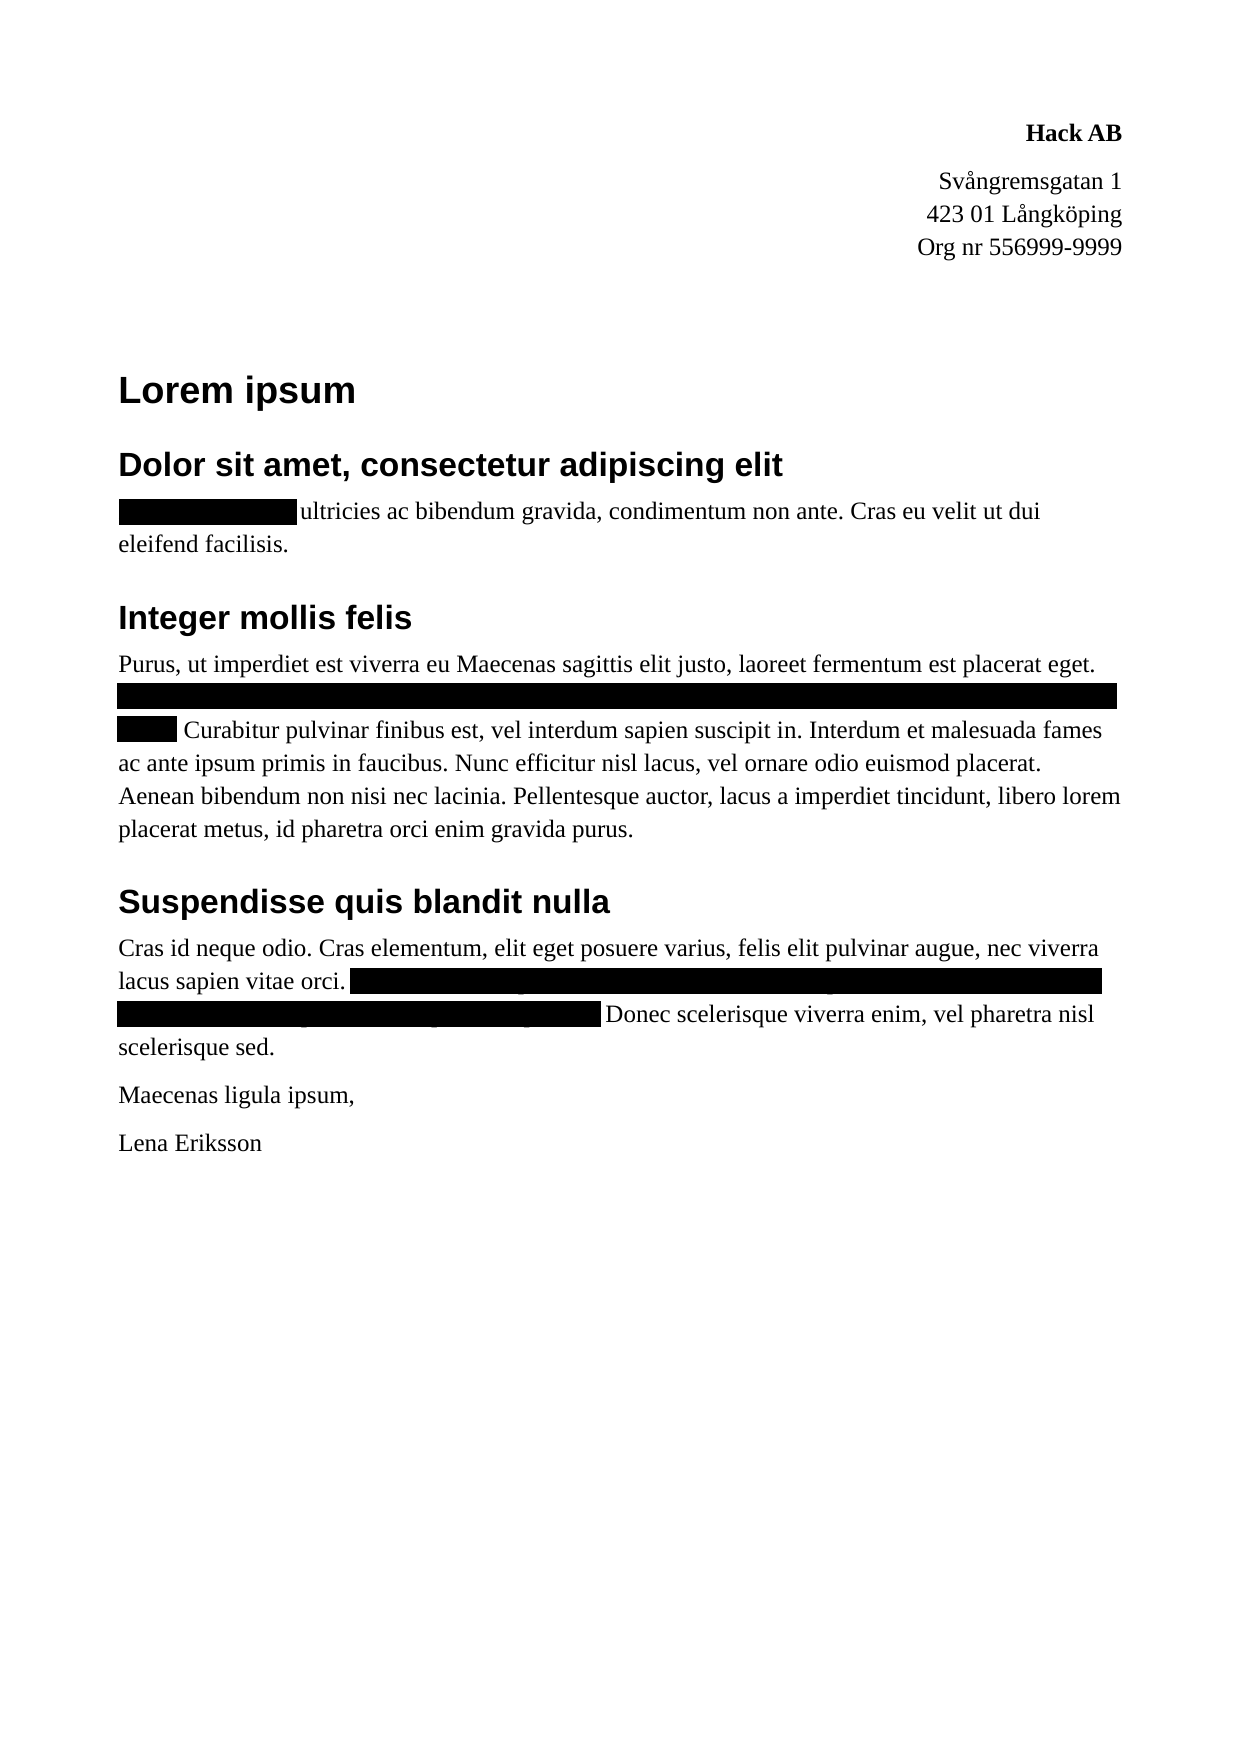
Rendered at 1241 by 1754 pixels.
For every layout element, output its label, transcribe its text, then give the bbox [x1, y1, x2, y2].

subtitle Lorem ipsum [118, 368, 1122, 412]
text Donec quam nisl, ultricies ac bibendum gravida, condimentum non ante. Cras eu velit ut dui eleifend facilisis. [118, 496, 1122, 558]
subtitle Suspendisse quis blandit nulla [118, 882, 1122, 921]
text Lena Eriksson [118, 1128, 1122, 1156]
text Purus, ut imperdiet est viverra eu Maecenas sagittis elit justo, laoreet fermentum est placerat eget. HABFLAG{C6E1DEB163B484C44EE18BCBDB65E6FD15AB4C0642536223D95800ECE0E3ED5C} Curabitur pulvinar finibus est, vel interdum sapien suscipit in. Interdum et malesuada fames ac ante ipsum primis in faucibus. Nunc efficitur nisl lacus, vel ornare odio euismod placerat. Aenean bibendum non nisi nec lacinia. Pellentesque auctor, lacus a imperdiet tincidunt, libero lorem placerat metus, id pharetra orci enim gravida purus. [118, 649, 1122, 842]
text Cras id neque odio. Cras elementum, elit eget posuere varius, felis elit pulvinar augue, nec viverra lacus sapien vitae orci. In hac habitasse platea dictumst. Vivamus suscipit viverra lacus. Ut ac nisl ac lacus convallis pharetra. Suspendisse potenti. Donec scelerisque viverra enim, vel pharetra nisl scelerisque sed. [118, 933, 1122, 1061]
text Maecenas ligula ipsum, [118, 1080, 1122, 1109]
subtitle Dolor sit amet, consectetur adipiscing elit [118, 445, 1122, 483]
subtitle Integer mollis felis [118, 597, 1122, 636]
